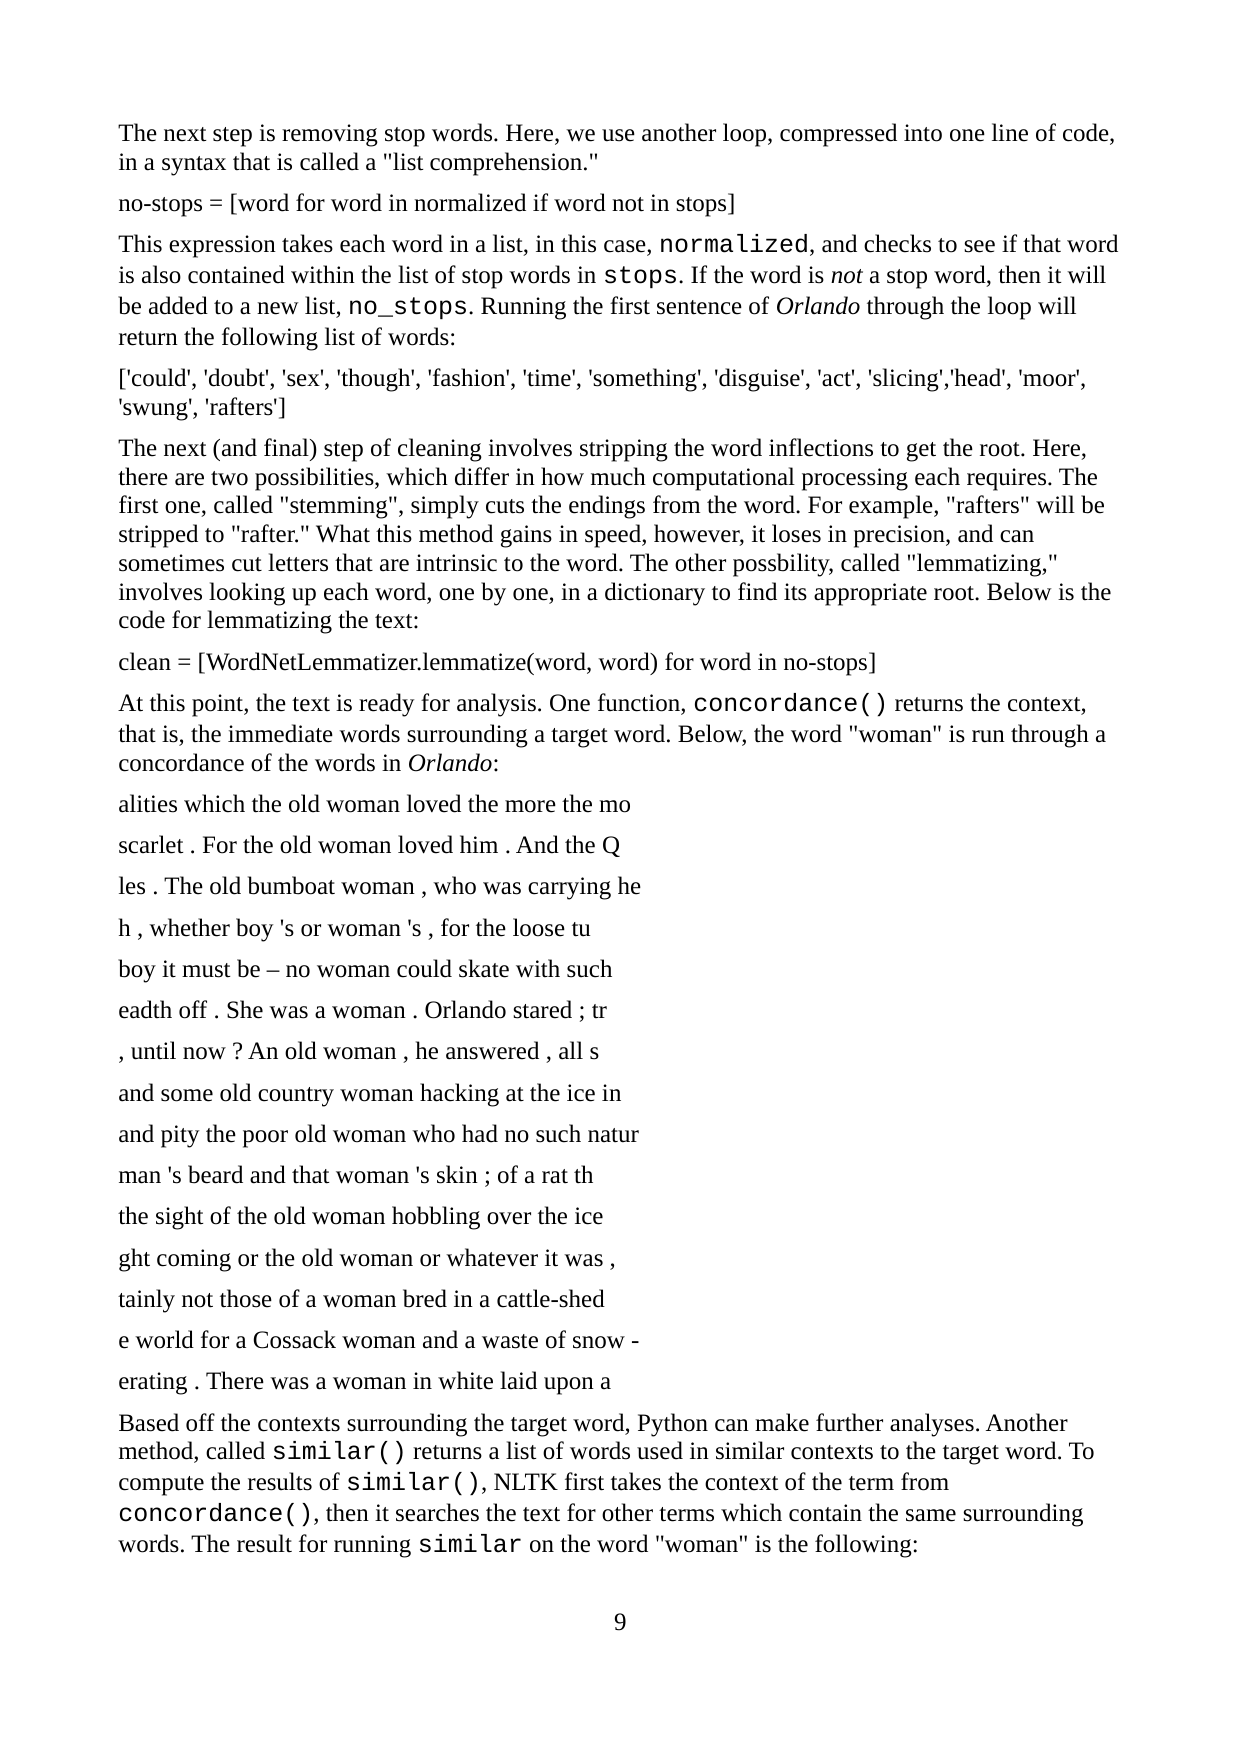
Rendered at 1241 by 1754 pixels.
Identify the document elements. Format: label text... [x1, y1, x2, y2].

text ['could', 'doubt', 'sex', 'though', 'fashion', 'time', 'something', 'disguise', 'act', 'slicing','head', 'moor', 'swung', 'rafters'] [118, 363, 1122, 421]
text h , whether boy 's or woman 's , for the loose tu [118, 913, 1122, 941]
text tainly not those of a woman bred in a cattle-shed [118, 1284, 1122, 1313]
text , until now ? An old woman , he answered , all s [118, 1036, 1122, 1065]
text les . The old bumboat woman , who was carrying he [118, 871, 1122, 900]
text man 's beard and that woman 's skin ; of a rat th [118, 1160, 1122, 1189]
text boy it must be – no woman could skate with such [118, 954, 1122, 983]
text erating . There was a woman in white laid upon a [118, 1366, 1122, 1395]
text The next step is removing stop words. Here, we use another loop, compressed into one line of code, in a syntax that is called a "list comprehension." [118, 118, 1122, 176]
text e world for a Cossack woman and a waste of snow - [118, 1325, 1122, 1354]
text This expression takes each word in a list, in this case, normalized, and checks to see if that word is also contained within the list of stop words in stops. If the word is not a stop word, then it will be added to a new list, no_stops. Running the first sentence of Orlando through the loop will return the following list of words: [118, 229, 1122, 351]
text the sight of the old woman hobbling over the ice [118, 1201, 1122, 1230]
text no-stops = [word for word in normalized if word not in stops] [118, 188, 1122, 217]
text clean = [WordNetLemmatizer.lemmatize(word, word) for word in no-stops] [118, 647, 1122, 676]
text Based off the contexts surrounding the target word, Python can make further analyses. Another method, called similar() returns a list of words used in similar contexts to the target word. To compute the results of similar(), NLTK first takes the context of the term from concordance(), then it searches the text for other terms which contain the same surrounding words. The result for running similar on the word "woman" is the following: [118, 1408, 1122, 1560]
text and pity the poor old woman who had no such natur [118, 1119, 1122, 1148]
text ght coming or the old woman or whatever it was , [118, 1243, 1122, 1271]
text At this point, the text is ready for analysis. One function, concordance() returns the context, that is, the immediate words surrounding a target word. Below, the word "woman" is run through a concordance of the words in Orlando: [118, 688, 1122, 776]
text The next (and final) step of cleaning involves stripping the word inflections to get the root. Here, there are two possibilities, which differ in how much computational processing each requires. The first one, called "stemming", simply cuts the endings from the word. For example, "rafters" will be stripped to "rafter." What this method gains in speed, however, it loses in precision, and can sometimes cut letters that are intrinsic to the word. The other possbility, called "lemmatizing," involves looking up each word, one by one, in a dictionary to find its appropriate root. Below is the code for lemmatizing the text: [118, 433, 1122, 634]
text and some old country woman hacking at the ice in [118, 1078, 1122, 1106]
text eadth off . She was a woman . Orlando stared ; tr [118, 995, 1122, 1024]
text alities which the old woman loved the more the mo [118, 789, 1122, 818]
text scarlet . For the old woman loved him . And the Q [118, 830, 1122, 859]
